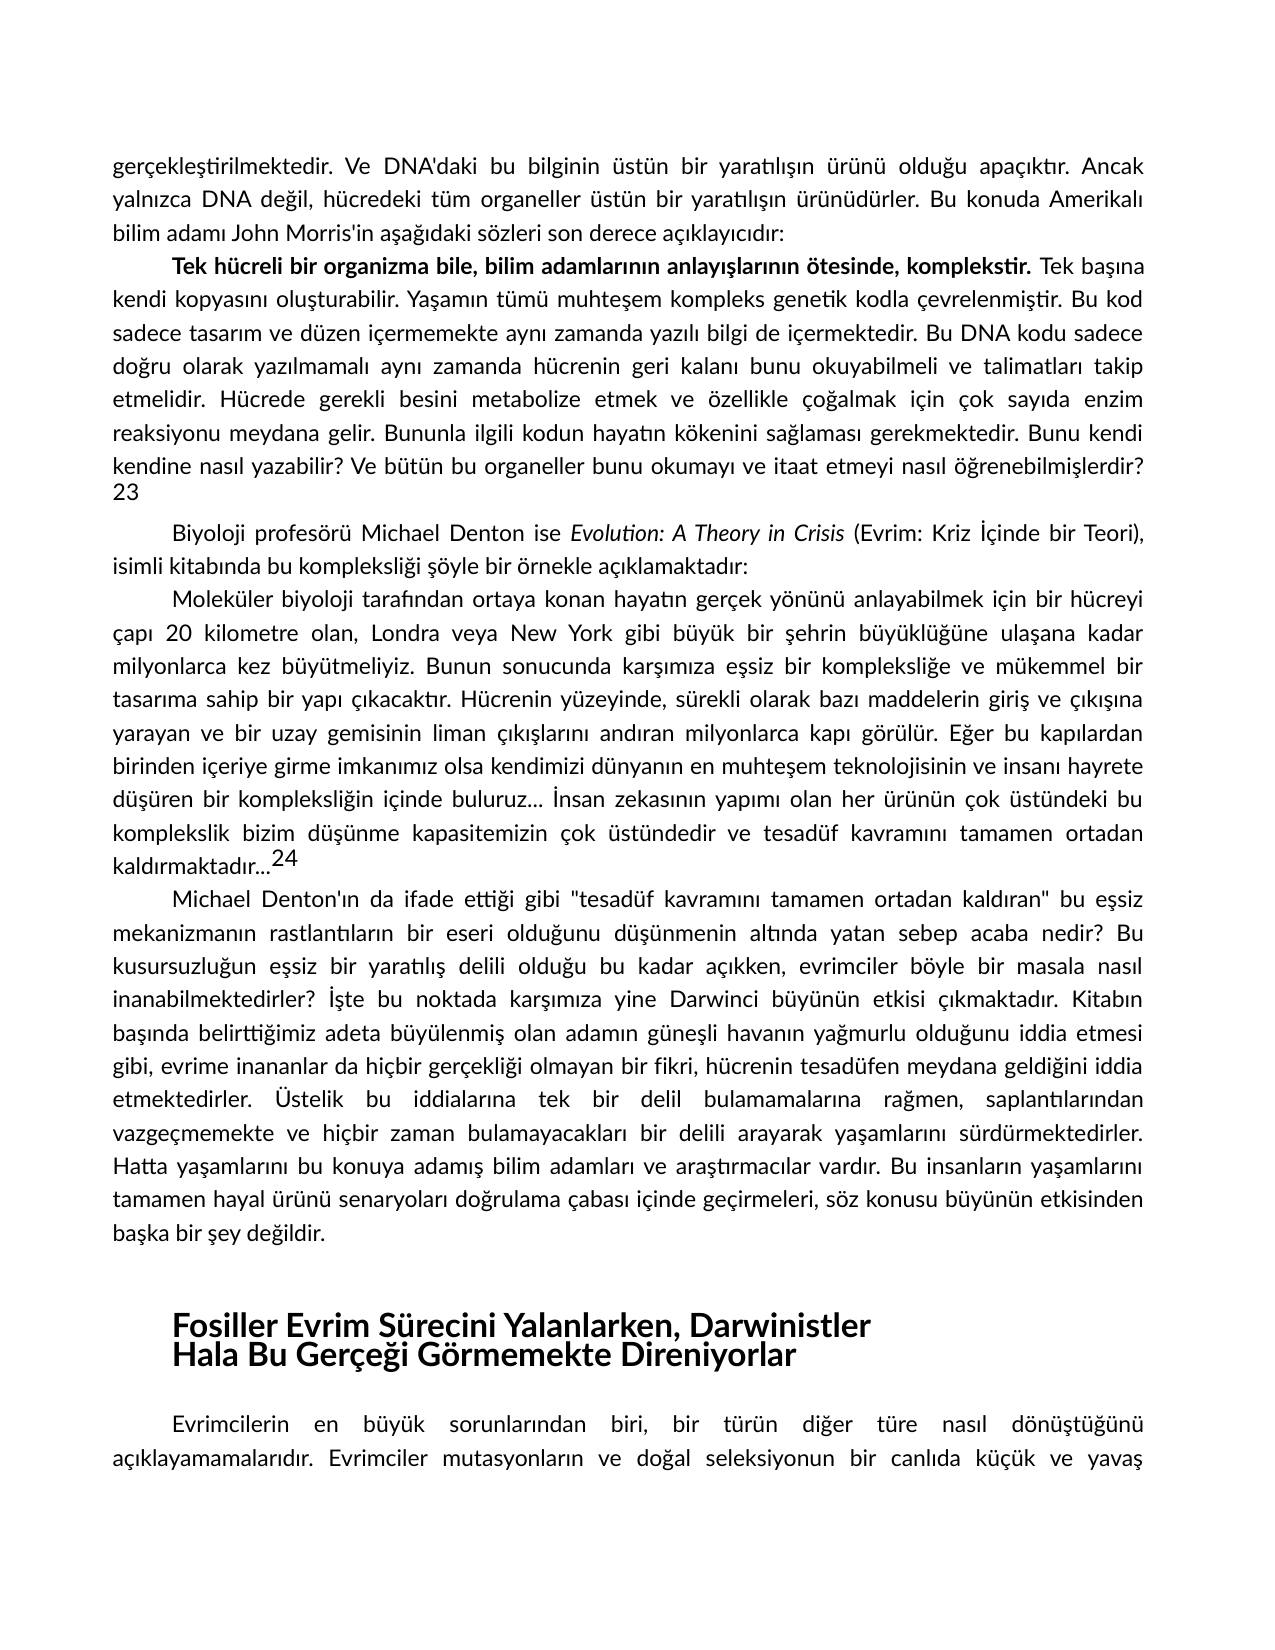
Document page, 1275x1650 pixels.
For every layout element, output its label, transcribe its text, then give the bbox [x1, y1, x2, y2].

text Biyoloji profesörü Michael Denton ise Evolution: A Theory in Crisis (Evrim: Kriz İçinde bir Teori), isimli kitabında bu kompleksliği şöyle bir örnekle açıklamaktadır: [112, 514, 1145, 581]
text gerçekleştirilmektedir. Ve DNA'daki bu bilginin üstün bir yaratılışın ürünü olduğu apaçıktır. Ancak yalnızca DNA değil, hücredeki tüm organeller üstün bir yaratılışın ürünüdürler. Bu konuda Amerikalı bilim adamı John Morris'in aşağıdaki sözleri son derece açıklayıcıdır: [112, 148, 1145, 248]
text Fosiller Evrim Sürecini Yalanlarken, Darwinistler [112, 1314, 1145, 1343]
text Hala Bu Gerçeği Görmemekte Direniyorlar [112, 1343, 1145, 1373]
text Michael Denton'ın da ifade ettiği gibi "tesadüf kavramını tamamen ortadan kaldıran" bu eşsiz mekanizmanın rastlantıların bir eseri olduğunu düşünmenin altında yatan sebep acaba nedir? Bu kusursuzluğun eşsiz bir yaratılış delili olduğu bu kadar açıkken, evrimciler böyle bir masala nasıl inanabilmektedirler? İşte bu noktada karşımıza yine Darwinci büyünün etkisi çıkmaktadır. Kitabın başında belirttiğimiz adeta büyülenmiş olan adamın güneşli havanın yağmurlu olduğunu iddia etmesi gibi, evrime inananlar da hiçbir gerçekliği olmayan bir fikri, hücrenin tesadüfen meydana geldiğini iddia etmektedirler. Üstelik bu iddialarına tek bir delil bulamamalarına rağmen, saplantılarından vazgeçmemekte ve hiçbir zaman bulamayacakları bir delili arayarak yaşamlarını sürdürmektedirler. Hatta yaşamlarını bu konuya adamış bilim adamları ve araştırmacılar vardır. Bu insanların yaşamlarını tamamen hayal ürünü senaryoları doğrulama çabası içinde geçirmeleri, söz konusu büyünün etkisinden başka bir şey değildir. [112, 881, 1145, 1248]
text Moleküler biyoloji tarafından ortaya konan hayatın gerçek yönünü anlayabilmek için bir hücreyi çapı 20 kilometre olan, Londra veya New York gibi büyük bir şehrin büyüklüğüne ulaşana kadar milyonlarca kez büyütmeliyiz. Bunun sonucunda karşımıza eşsiz bir kompleksliğe ve mükemmel bir tasarıma sahip bir yapı çıkacaktır. Hücrenin yüzeyinde, sürekli olarak bazı maddelerin giriş ve çıkışına yarayan ve bir uzay gemisinin liman çıkışlarını andıran milyonlarca kapı görülür. Eğer bu kapılardan birinden içeriye girme imkanımız olsa kendimizi dünyanın en muhteşem teknolojisinin ve insanı hayrete düşüren bir kompleksliğin içinde buluruz... İnsan zekasının yapımı olan her ürünün çok üstündeki bu komplekslik bizim düşünme kapasitemizin çok üstündedir ve tesadüf kavramını tamamen ortadan kaldırmaktadır...24 [112, 581, 1145, 881]
text Tek hücreli bir organizma bile, bilim adamlarının anlayışlarının ötesinde, komplekstir. Tek başına kendi kopyasını oluşturabilir. Yaşamın tümü muhteşem kompleks genetik kodla çevrelenmiştir. Bu kod sadece tasarım ve düzen içermemekte aynı zamanda yazılı bilgi de içermektedir. Bu DNA kodu sadece doğru olarak yazılmamalı aynı zamanda hücrenin geri kalanı bunu okuyabilmeli ve talimatları takip etmelidir. Hücrede gerekli besini metabolize etmek ve özellikle çoğalmak için çok sayıda enzim reaksiyonu meydana gelir. Bununla ilgili kodun hayatın kökenini sağlaması gerekmektedir. Bunu kendi kendine nasıl yazabilir? Ve bütün bu organeller bunu okumayı ve itaat etmeyi nasıl öğrenebilmişlerdir?23 [112, 248, 1145, 514]
text Evrimcilerin en büyük sorunlarından biri, bir türün diğer türe nasıl dönüştüğünü açıklayamamalarıdır. Evrimciler mutasyonların ve doğal seleksiyonun bir canlıda küçük ve yavaş [112, 1406, 1145, 1473]
